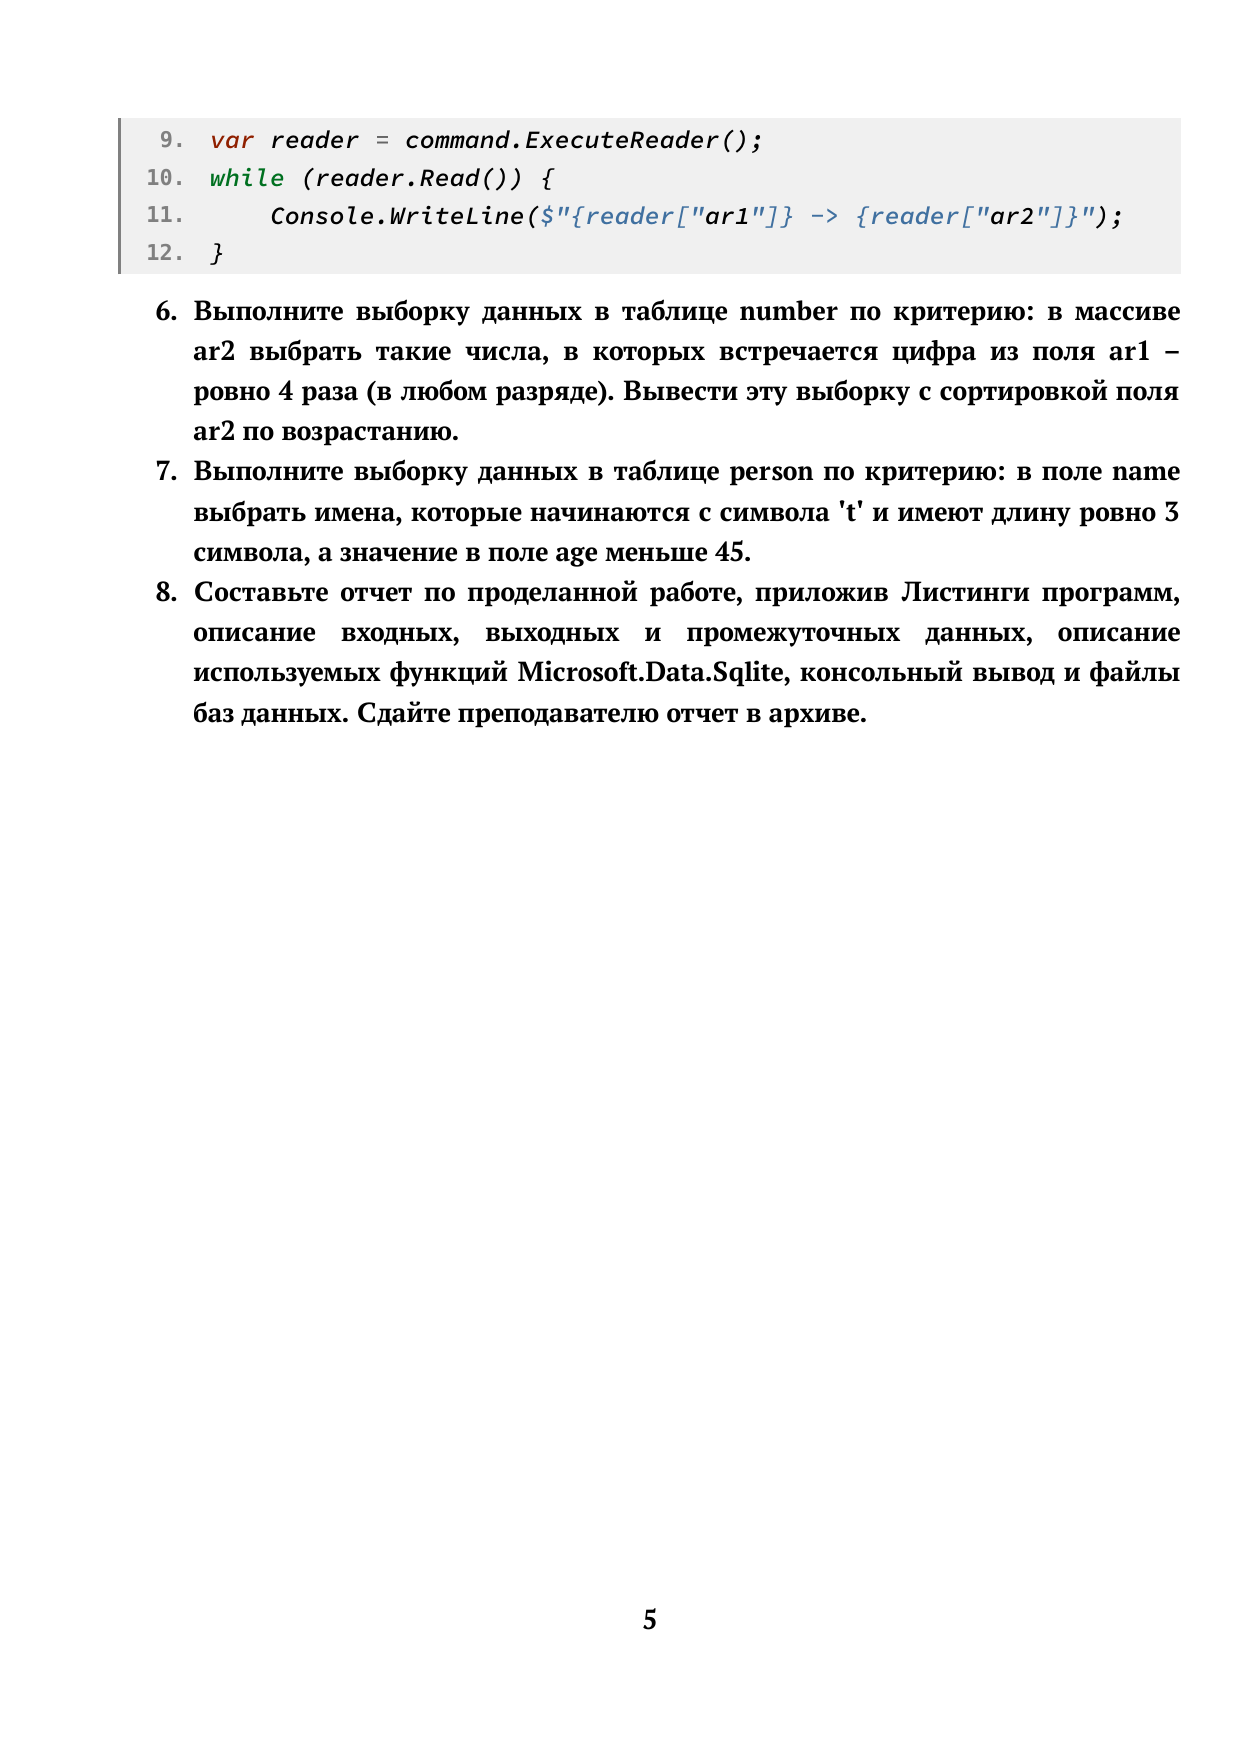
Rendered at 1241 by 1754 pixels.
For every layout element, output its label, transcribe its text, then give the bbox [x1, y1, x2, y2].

list Составьте отчет по проделанной работе, приложив Листинги программ, описание входных, выходных и промежуточных данных, описание используемых функций Microsoft.Data.Sqlite, консольный вывод и файлы баз данных. Сдайте преподавателю отчет в архиве. [156, 574, 1181, 728]
list } [121, 231, 1181, 274]
list var reader = command.ExecuteReader(); [121, 118, 1181, 156]
list Выполните выборку данных в таблице person по критерию: в поле name выбрать имена, которые начинаются с символа 't' и имеют длину ровно 3 символа, а значение в поле age меньше 45. [156, 453, 1181, 567]
list Console.WriteLine($"{reader["ar1"]} -> {reader["ar2"]}"); [121, 193, 1181, 231]
list while (reader.Read()) { [121, 156, 1181, 193]
list Выполните выборку данных в таблице number по критерию: в массиве ar2 выбрать такие числа, в которых встречается цифра из поля ar1 – ровно 4 раза (в любом разряде). Вывести эту выборку с сортировкой поля ar2 по возрастанию. [156, 293, 1181, 447]
